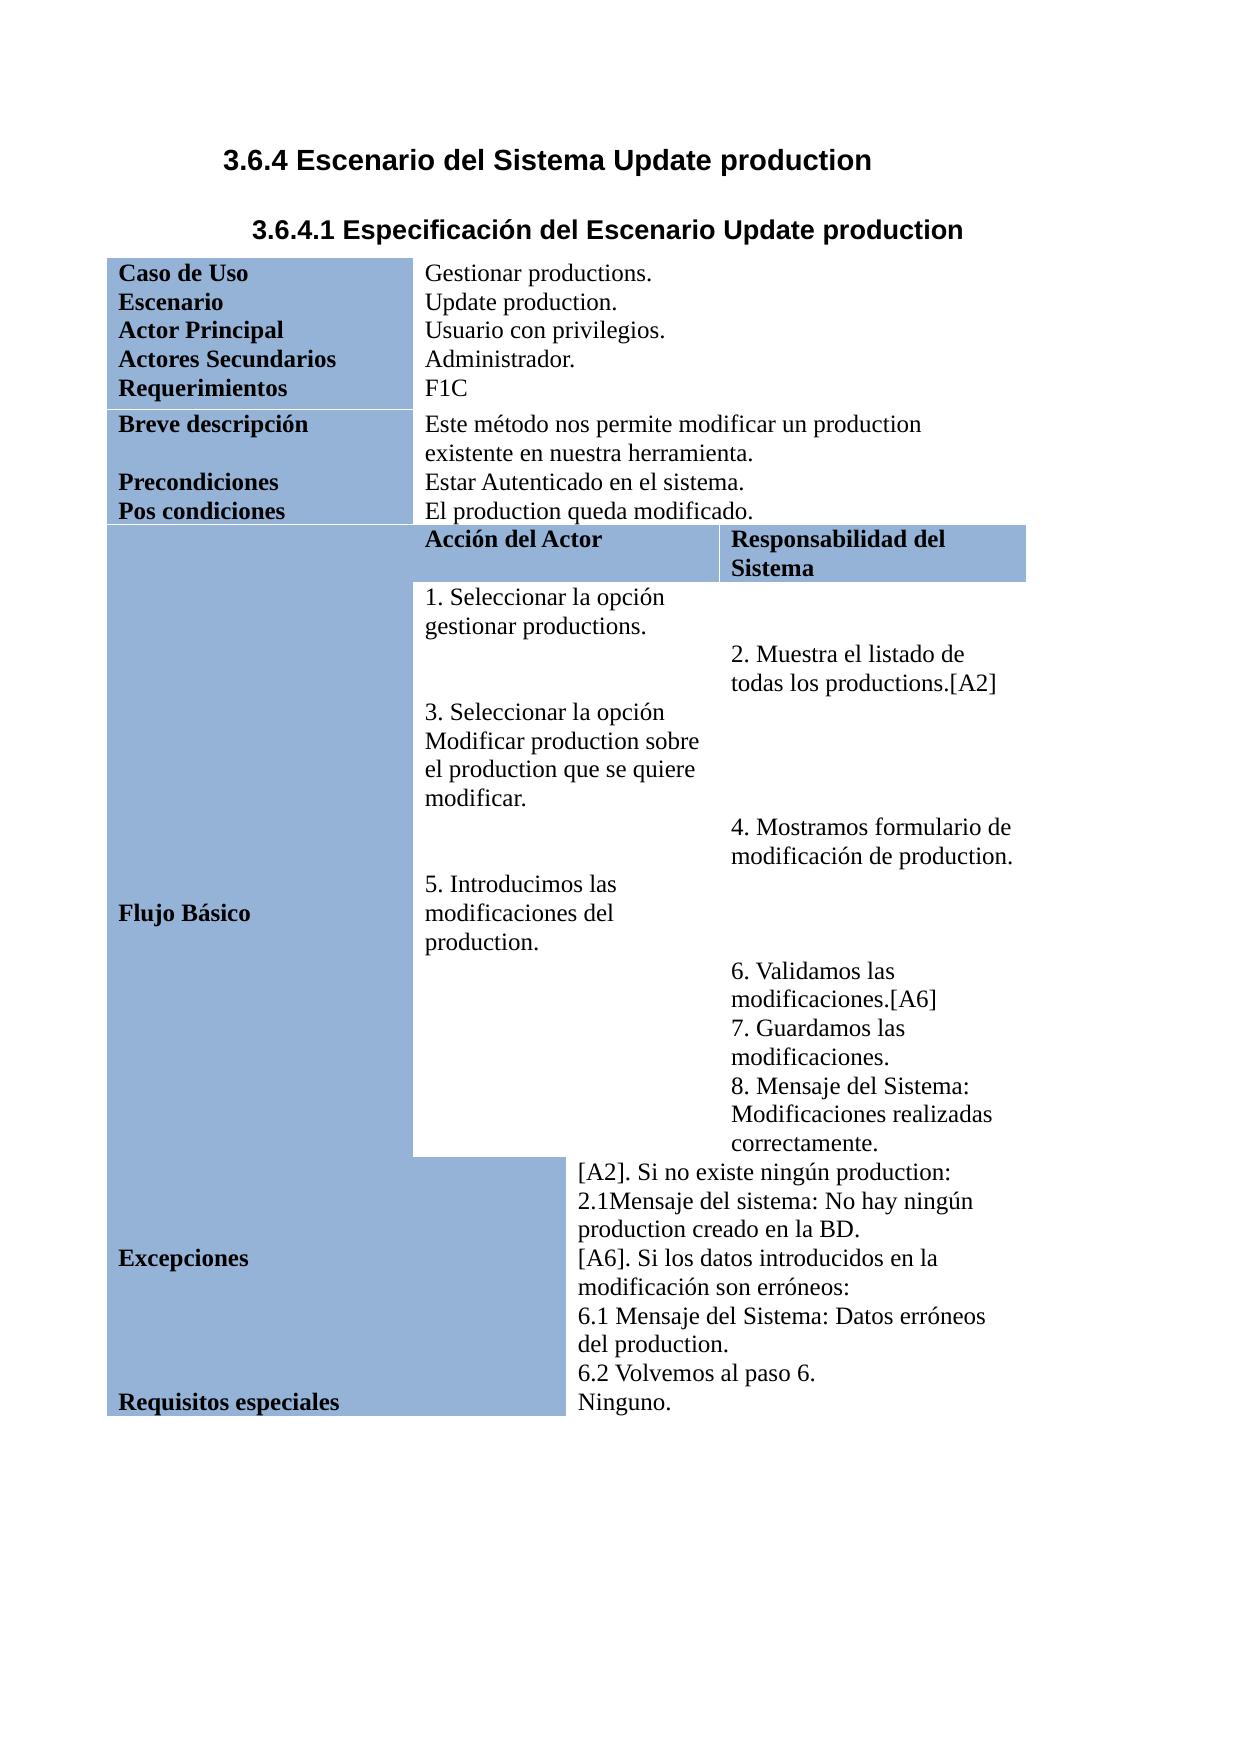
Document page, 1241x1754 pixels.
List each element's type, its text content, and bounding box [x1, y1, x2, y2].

table_cell 6. Validamos las modificaciones.[A6] [720, 956, 1026, 1013]
table_cell 5. Introducimos las modificaciones del production. [413, 870, 719, 956]
table_cell [720, 870, 1026, 956]
table_cell El production queda modificado. [413, 496, 1026, 524]
table_header Caso de Uso [107, 258, 413, 287]
table_cell [413, 1071, 719, 1157]
subtitle Escenario del Sistema Update production [215, 143, 1122, 177]
table_cell [720, 697, 1026, 812]
table_cell 7. Guardamos las modificaciones. [720, 1013, 1026, 1071]
table_cell Update production. [413, 287, 1026, 315]
table_cell Actores Secundarios [107, 344, 413, 373]
table_cell 3. Seleccionar la opción Modificar production sobre el production que se quiere modificar. [413, 697, 719, 812]
table_cell 2. Muestra el listado de todas los productions.[A2] [720, 640, 1026, 697]
table_header Gestionar productions. [413, 258, 1026, 287]
table_header [A2]. Si no existe ningún production: 2.1Mensaje del sistema: No hay ningún production creado en la BD. [A6]. Si los datos introducidos en la modificación son erróneos: 6.1 Mensaje del Sistema: Datos erróneos del production. 6.2 Volvemos al paso 6. [566, 1157, 1026, 1387]
table_cell Este método nos permite modificar un production existente en nuestra herramienta. [413, 410, 1026, 467]
table_cell Requisitos especiales [107, 1387, 566, 1416]
table_cell [413, 1013, 719, 1071]
table_cell Flujo Básico [107, 525, 413, 1157]
table_cell 8. Mensaje del Sistema: Modificaciones realizadas correctamente. [720, 1071, 1026, 1157]
table_cell Administrador. [413, 344, 1026, 373]
table_cell [720, 582, 1026, 639]
table_header Excepciones [107, 1157, 566, 1387]
table_cell Pos condiciones [107, 496, 413, 524]
table_cell Estar Autenticado en el sistema. [413, 467, 1026, 496]
table_cell [413, 956, 719, 1013]
table_cell [413, 812, 719, 869]
table_cell Usuario con privilegios. [413, 315, 1026, 344]
list Especificación del Escenario Update production [244, 214, 1122, 245]
table_cell Precondiciones [107, 467, 413, 496]
table_cell [413, 640, 719, 697]
table_cell Requerimientos [107, 373, 413, 409]
table_cell Breve descripción [107, 410, 413, 467]
table_cell 1. Seleccionar la opción gestionar productions. [413, 582, 719, 639]
table_cell Escenario [107, 287, 413, 315]
table_cell F1C [413, 373, 1026, 409]
table_cell Acción del Actor [413, 525, 719, 582]
table_cell Responsabilidad del Sistema [720, 525, 1026, 582]
table_cell 4. Mostramos formulario de modificación de production. [720, 812, 1026, 869]
table_cell Ninguno. [566, 1387, 1026, 1416]
table_cell Actor Principal [107, 315, 413, 344]
